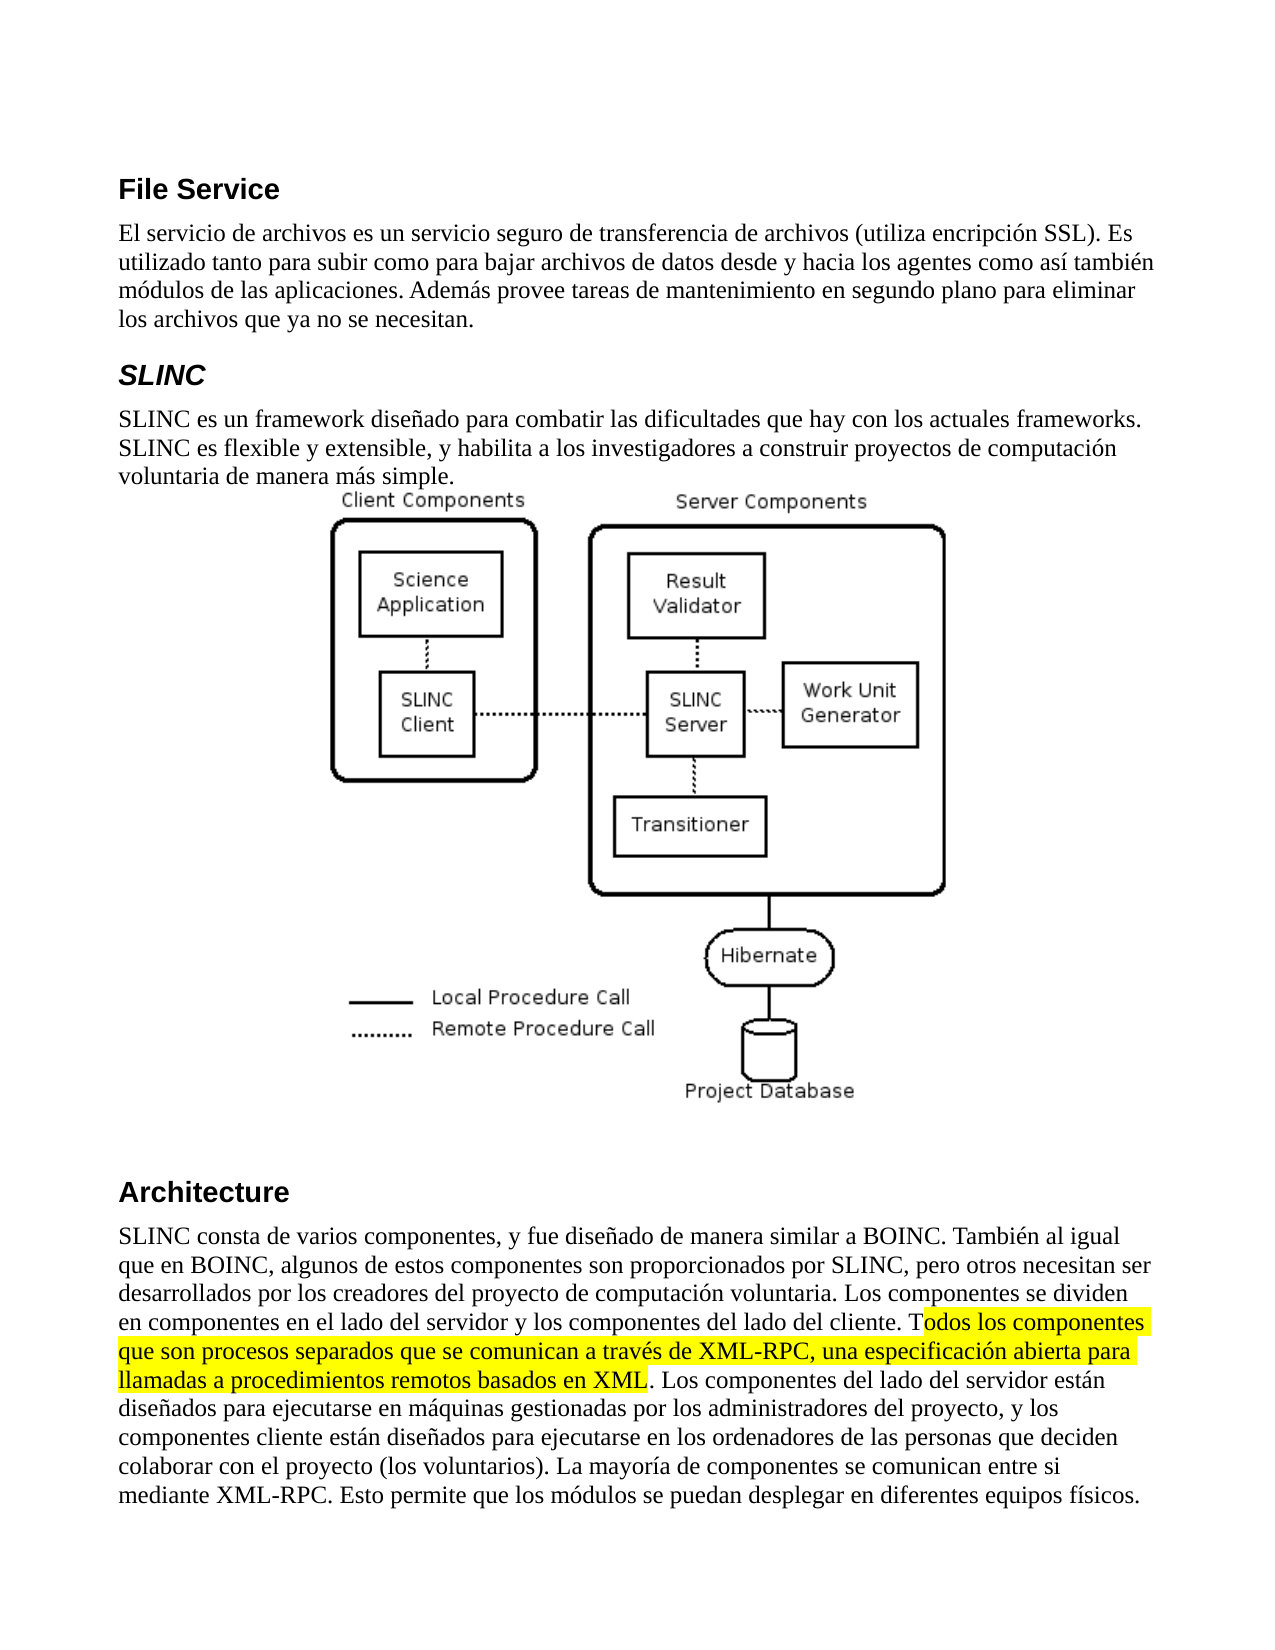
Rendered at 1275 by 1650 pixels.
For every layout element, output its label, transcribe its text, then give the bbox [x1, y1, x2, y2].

picture [329, 490, 946, 1109]
subtitle SLINC [118, 358, 1157, 391]
text SLINC consta de varios componentes, y fue diseñado de manera similar a BOINC. También al igual que en BOINC, algunos de estos componentes son proporcionados por SLINC, pero otros necesitan ser desarrollados por los creadores del proyecto de computación voluntaria. Los componentes se dividen en componentes en el lado del servidor y los componentes del lado del cliente. Todos los componentes que son procesos separados que se comunican a través de XML-RPC, una especificación abierta para llamadas a procedimientos remotos basados en XML. Los componentes del lado del servidor están diseñados para ejecutarse en máquinas gestionadas por los administradores del proyecto, y los componentes cliente están diseñados para ejecutarse en los ordenadores de las personas que deciden colaborar con el proyecto (los voluntarios). La mayoría de componentes se comunican entre si mediante XML-RPC. Esto permite que los módulos se puedan desplegar en diferentes equipos físicos. [118, 1221, 1157, 1508]
text El servicio de archivos es un servicio seguro de transferencia de archivos (utiliza encripción SSL). Es utilizado tanto para subir como para bajar archivos de datos desde y hacia los agentes como así también módulos de las aplicaciones. Además provee tareas de mantenimiento en segundo plano para eliminar los archivos que ya no se necesitan. [118, 218, 1157, 333]
subtitle Architecture [118, 1175, 1157, 1208]
text SLINC es un framework diseñado para combatir las dificultades que hay con los actuales frameworks. SLINC es flexible y extensible, y habilita a los investigadores a construir proyectos de computación voluntaria de manera más simple. [118, 404, 1157, 490]
subtitle File Service [118, 172, 1157, 205]
